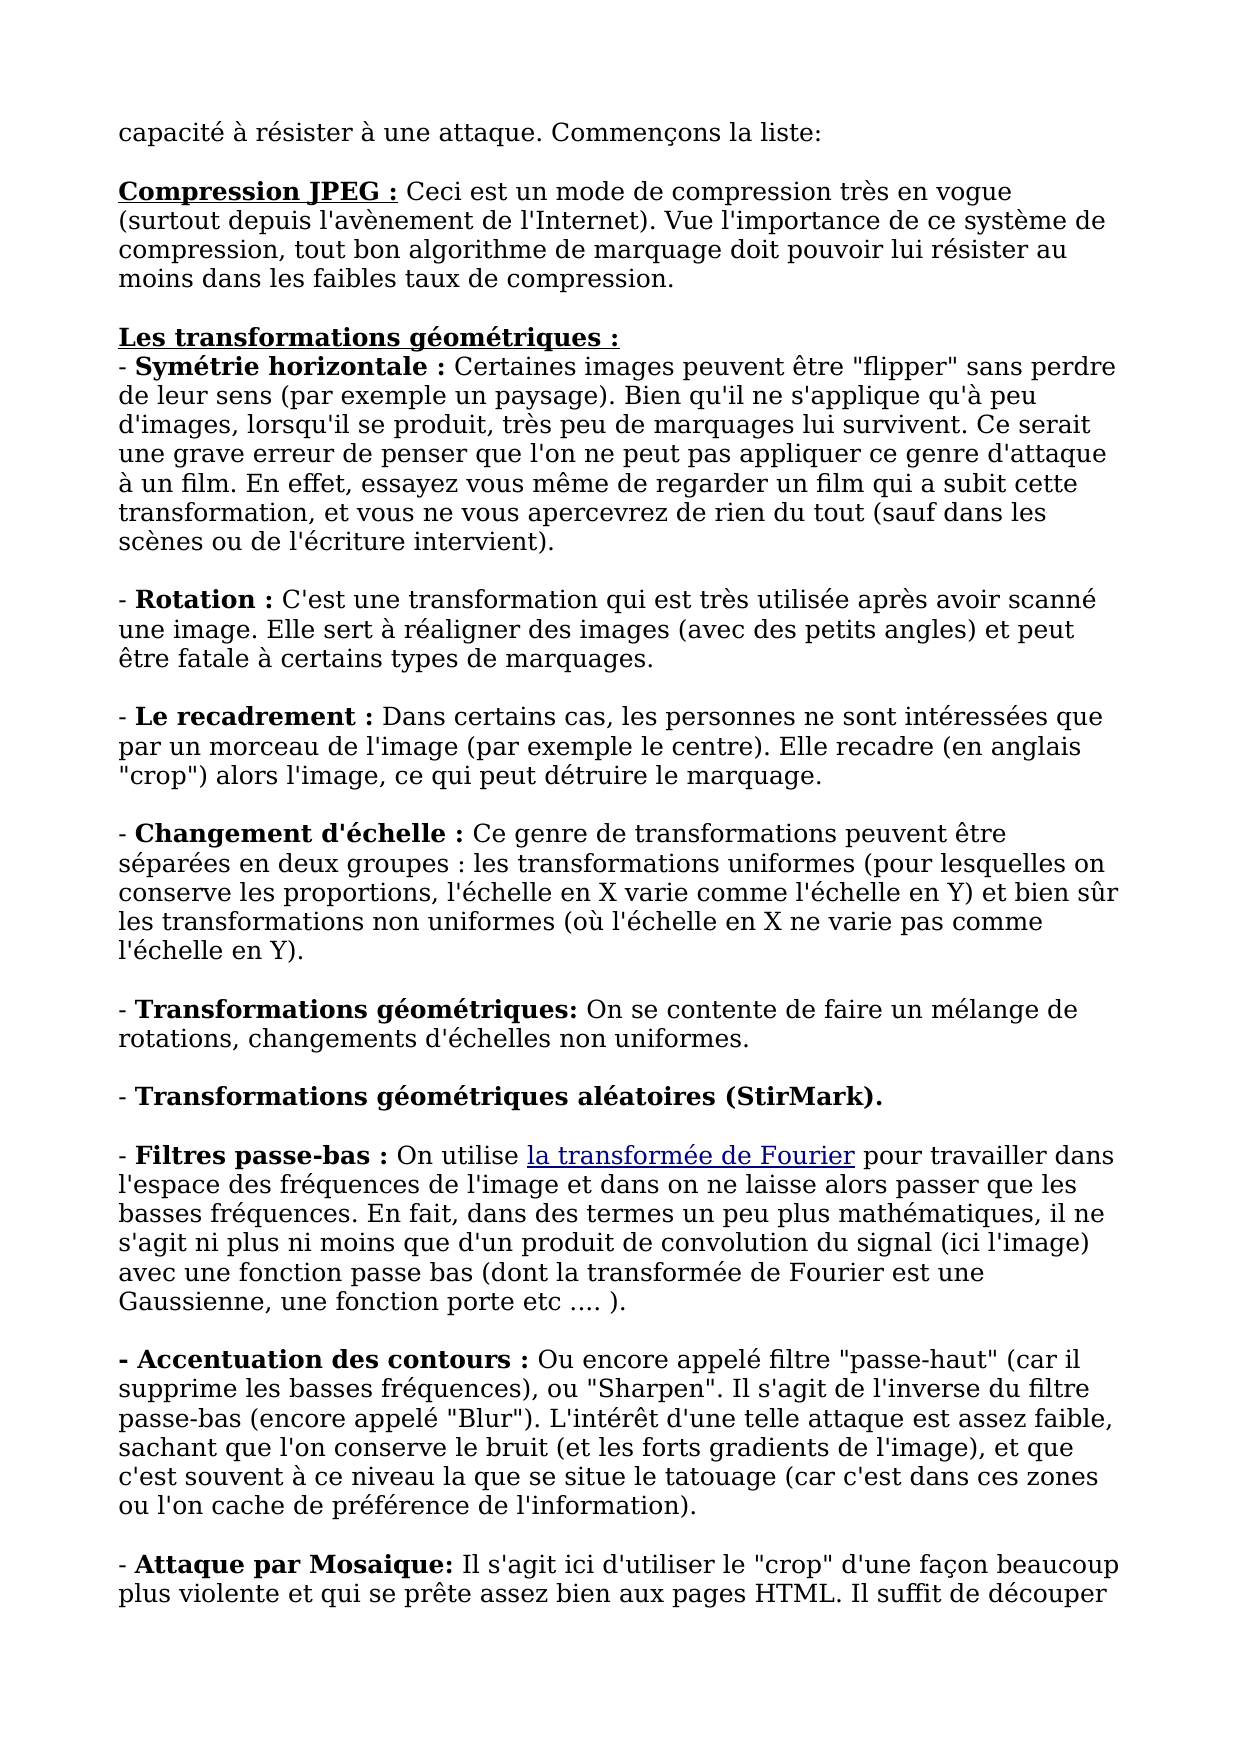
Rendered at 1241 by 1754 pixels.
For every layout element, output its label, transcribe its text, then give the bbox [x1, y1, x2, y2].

text - Changement d'échelle : Ce genre de transformations peuvent être séparées en deux groupes : les transformations uniformes (pour lesquelles on conserve les proportions, l'échelle en X varie comme l'échelle en Y) et bien sûr les transformations non uniformes (où l'échelle en X ne varie pas comme l'échelle en Y). [118, 819, 1122, 966]
text - Rotation : C'est une transformation qui est très utilisée après avoir scanné une image. Elle sert à réaligner des images (avec des petits angles) et peut être fatale à certains types de marquages. - Le recadrement : Dans certains cas, les personnes ne sont intéressées que par un morceau de l'image (par exemple le centre). Elle recadre (en anglais "crop") alors l'image, ce qui peut détruire le marquage. [118, 585, 1122, 790]
text - Transformations géométriques: On se contente de faire un mélange de rotations, changements d'échelles non uniformes. - Transformations géométriques aléatoires (StirMark). - Filtres passe-bas : On utilise la transformée de Fourier pour travailler dans l'espace des fréquences de l'image et dans on ne laisse alors passer que les basses fréquences. En fait, dans des termes un peu plus mathématiques, il ne s'agit ni plus ni moins que d'un produit de convolution du signal (ici l'image) avec une fonction passe bas (dont la transformée de Fourier est une Gaussienne, une fonction porte etc .... ). - Accentuation des contours : Ou encore appelé filtre "passe-haut" (car il supprime les basses fréquences), ou "Sharpen". Il s'agit de l'inverse du filtre passe-bas (encore appelé "Blur"). L'intérêt d'une telle attaque est assez faible, sachant que l'on conserve le bruit (et les forts gradients de l'image), et que c'est souvent à ce niveau la que se situe le tatouage (car c'est dans ces zones ou l'on cache de préférence de l'information). - Attaque par Mosaique: Il s'agit ici d'utiliser le "crop" d'une façon beaucoup plus violente et qui se prête assez bien aux pages HTML. Il suffit de découper [118, 995, 1122, 1608]
text capacité à résister à une attaque. Commençons la liste: Compression JPEG : Ceci est un mode de compression très en vogue (surtout depuis l'avènement de l'Internet). Vue l'importance de ce système de compression, tout bon algorithme de marquage doit pouvoir lui résister au moins dans les faibles taux de compression. Les transformations géométriques : - Symétrie horizontale : Certaines images peuvent être "flipper" sans perdre de leur sens (par exemple un paysage). Bien qu'il ne s'applique qu'à peu d'images, lorsqu'il se produit, très peu de marquages lui survivent. Ce serait une grave erreur de penser que l'on ne peut pas appliquer ce genre d'attaque à un film. En effet, essayez vous même de regarder un film qui a subit cette transformation, et vous ne vous apercevrez de rien du tout (sauf dans les scènes ou de l'écriture intervient). [118, 118, 1122, 556]
